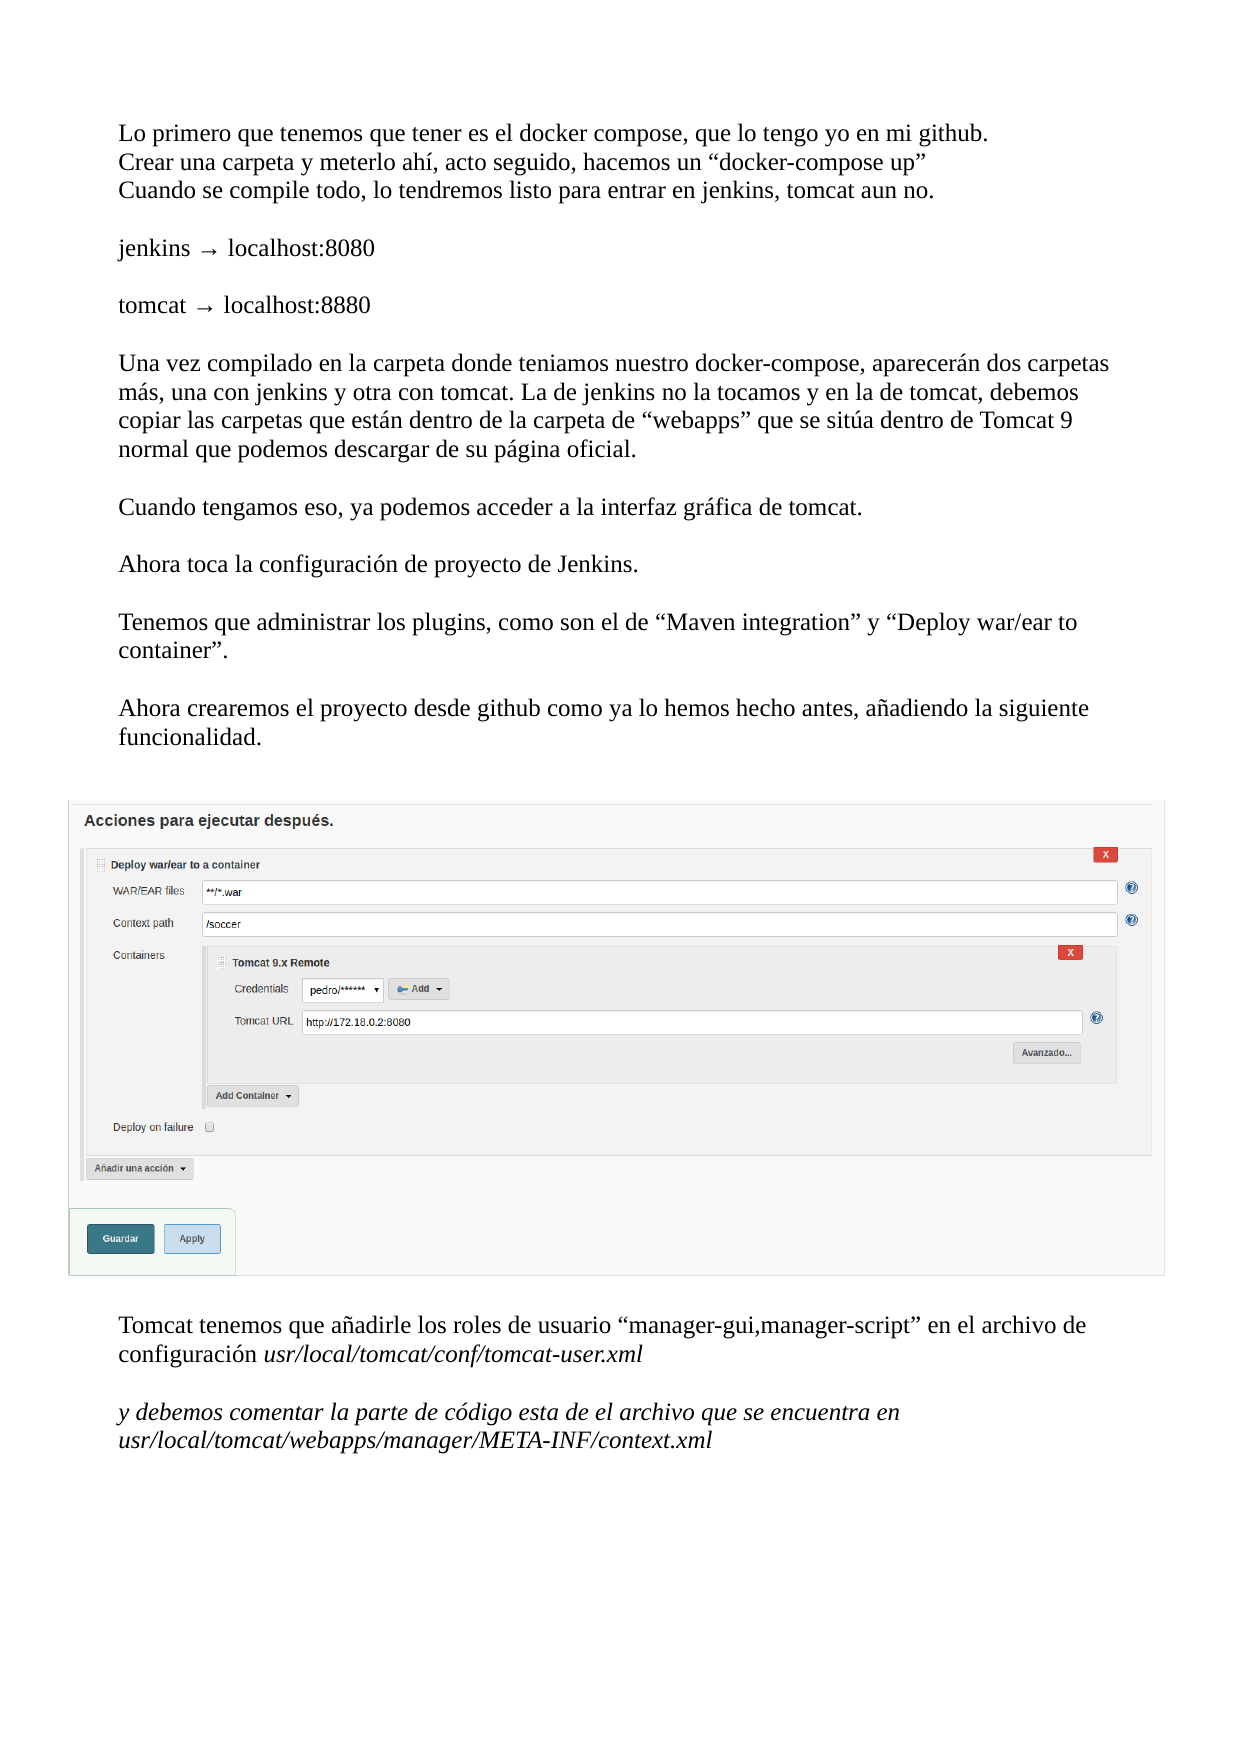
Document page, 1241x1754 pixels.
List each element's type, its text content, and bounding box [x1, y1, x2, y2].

text Ahora toca la configuración de proyecto de Jenkins. [118, 549, 1122, 578]
text Lo primero que tenemos que tener es el docker compose, que lo tengo yo en mi github. [118, 118, 1122, 147]
text Tenemos que administrar los plugins, como son el de “Maven integration” y “Deploy war/ear to container”. [118, 607, 1122, 664]
text Una vez compilado en la carpeta donde teniamos nuestro docker-compose, aparecerán dos carpetas más, una con jenkins y otra con tomcat. La de jenkins no la tocamos y en la de tomcat, debemos copiar las carpetas que están dentro de la carpeta de “webapps” que se sitúa dentro de Tomcat 9 normal que podemos descargar de su página oficial. [118, 348, 1122, 463]
text Crear una carpeta y meterlo ahí, acto seguido, hacemos un “docker-compose up” [118, 147, 1122, 176]
text y debemos comentar la parte de código esta de el archivo que se encuentra en usr/local/tomcat/webapps/manager/META-INF/context.xml [118, 1397, 1122, 1454]
text Tomcat tenemos que añadirle los roles de usuario “manager-gui,manager-script” en el archivo de configuración usr/local/tomcat/conf/tomcat-user.xml [118, 1310, 1122, 1368]
text Cuando tengamos eso, ya podemos acceder a la interfaz gráfica de tomcat. [118, 492, 1122, 521]
text jenkins → localhost:8080 [118, 233, 1122, 262]
text Cuando se compile todo, lo tendremos listo para entrar en jenkins, tomcat aun no. [118, 176, 1122, 204]
picture [53, 800, 1197, 1282]
text tomcat → localhost:8880 [118, 291, 1122, 319]
text Ahora crearemos el proyecto desde github como ya lo hemos hecho antes, añadiendo la siguiente funcionalidad. [118, 693, 1122, 751]
